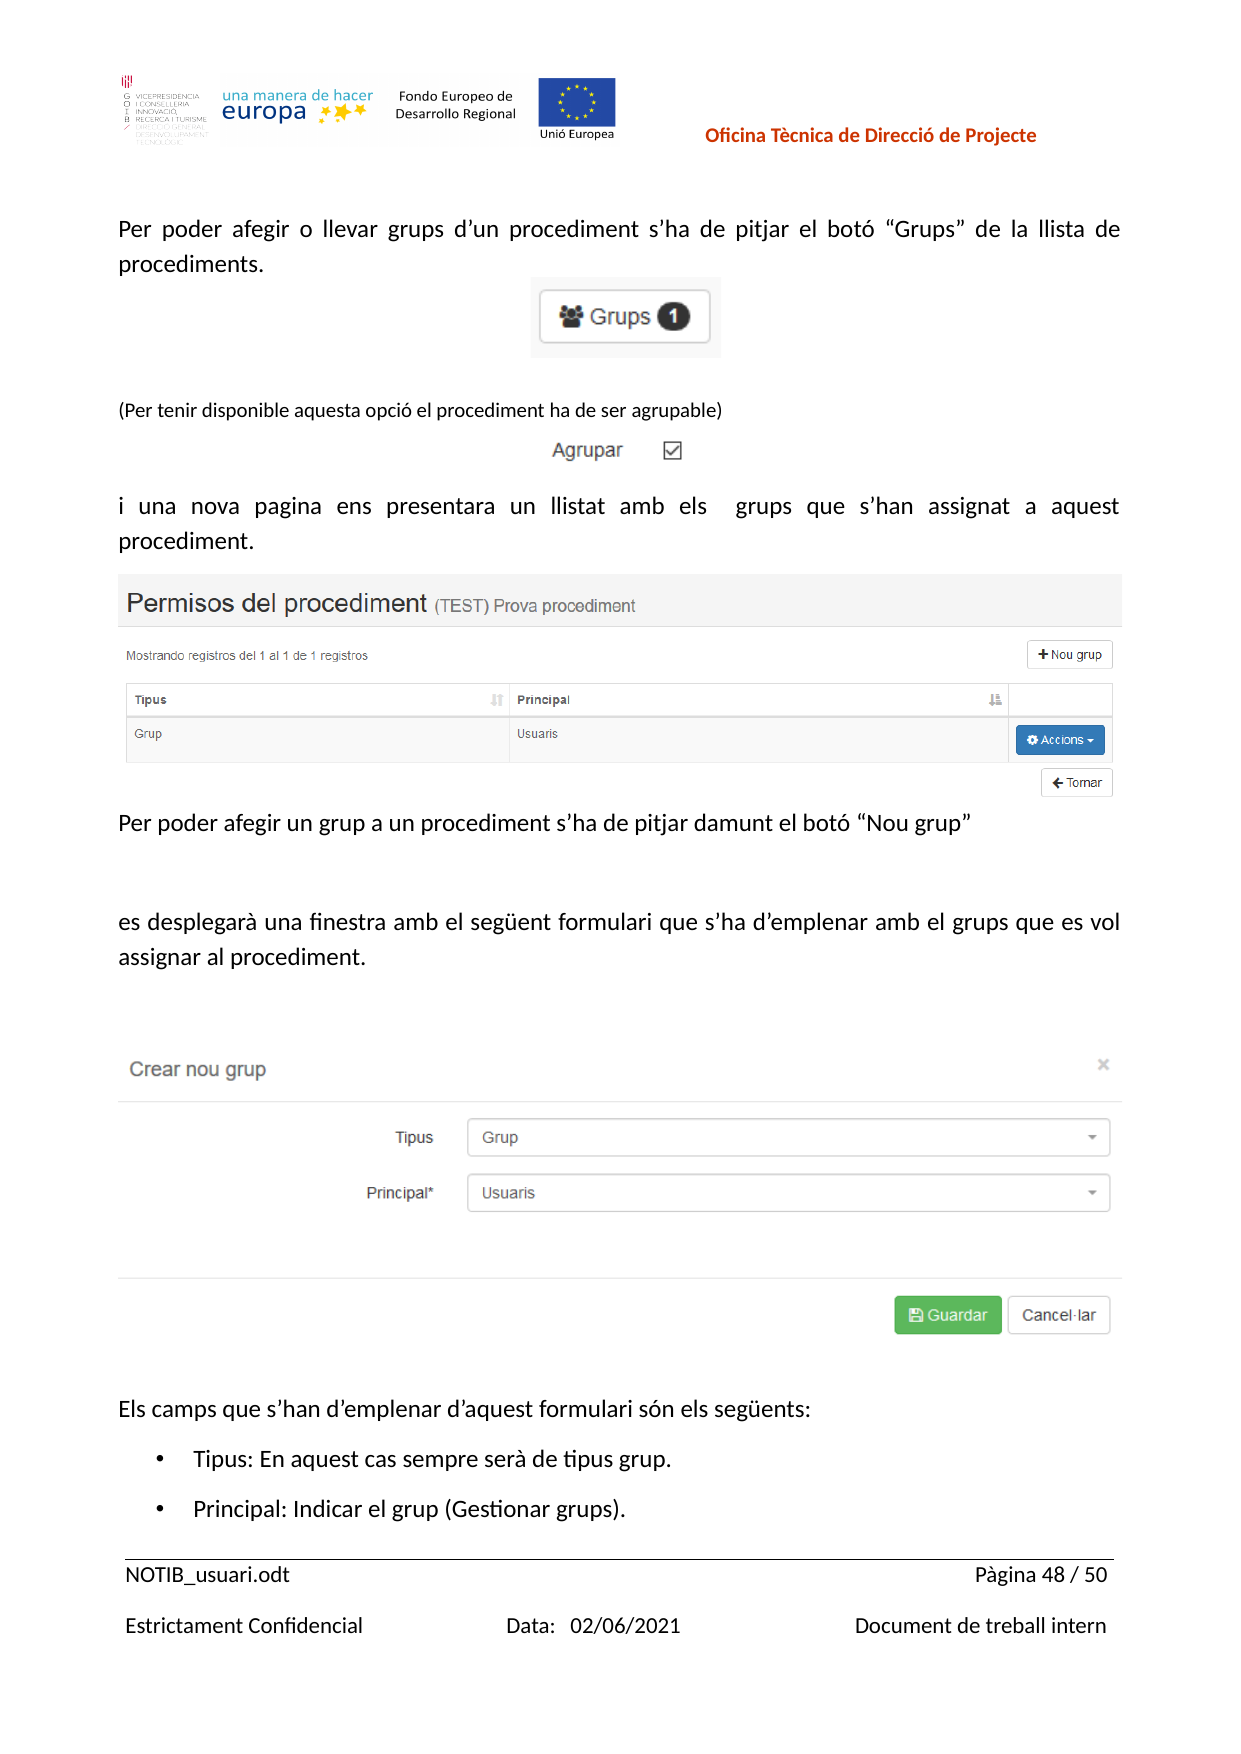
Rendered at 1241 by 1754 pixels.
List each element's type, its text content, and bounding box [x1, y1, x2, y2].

text i una nova pagina ens presentara un llistat amb els grups que s’han assignat a aquest procediment. [118, 490, 1122, 556]
picture [530, 277, 722, 358]
text es desplegarà una finestra amb el següent formulari que s’ha d’emplenar amb el grups que es vol assignar al procediment. [118, 906, 1122, 972]
text Els camps que s’han d’emplenar d’aquest formulari són els següents: [118, 1393, 1122, 1424]
picture [118, 574, 1123, 803]
list Principal: Indicar el grup (Gestionar grups). [156, 1493, 1122, 1523]
picture [118, 1040, 1123, 1340]
picture [219, 73, 621, 147]
picture [509, 425, 731, 482]
text (Per tenir disponible aquesta opció el procediment ha de ser agrupable) [118, 397, 1122, 422]
list Tipus: En aquest cas sempre serà de tipus grup. [156, 1443, 1122, 1474]
picture [118, 73, 213, 147]
text Per poder afegir un grup a un procediment s’ha de pitjar damunt el botó “Nou grup” [118, 803, 1122, 837]
text Per poder afegir o llevar grups d’un procediment s’ha de pitjar el botó “Grups” de la llista de procediments. [118, 213, 1122, 278]
